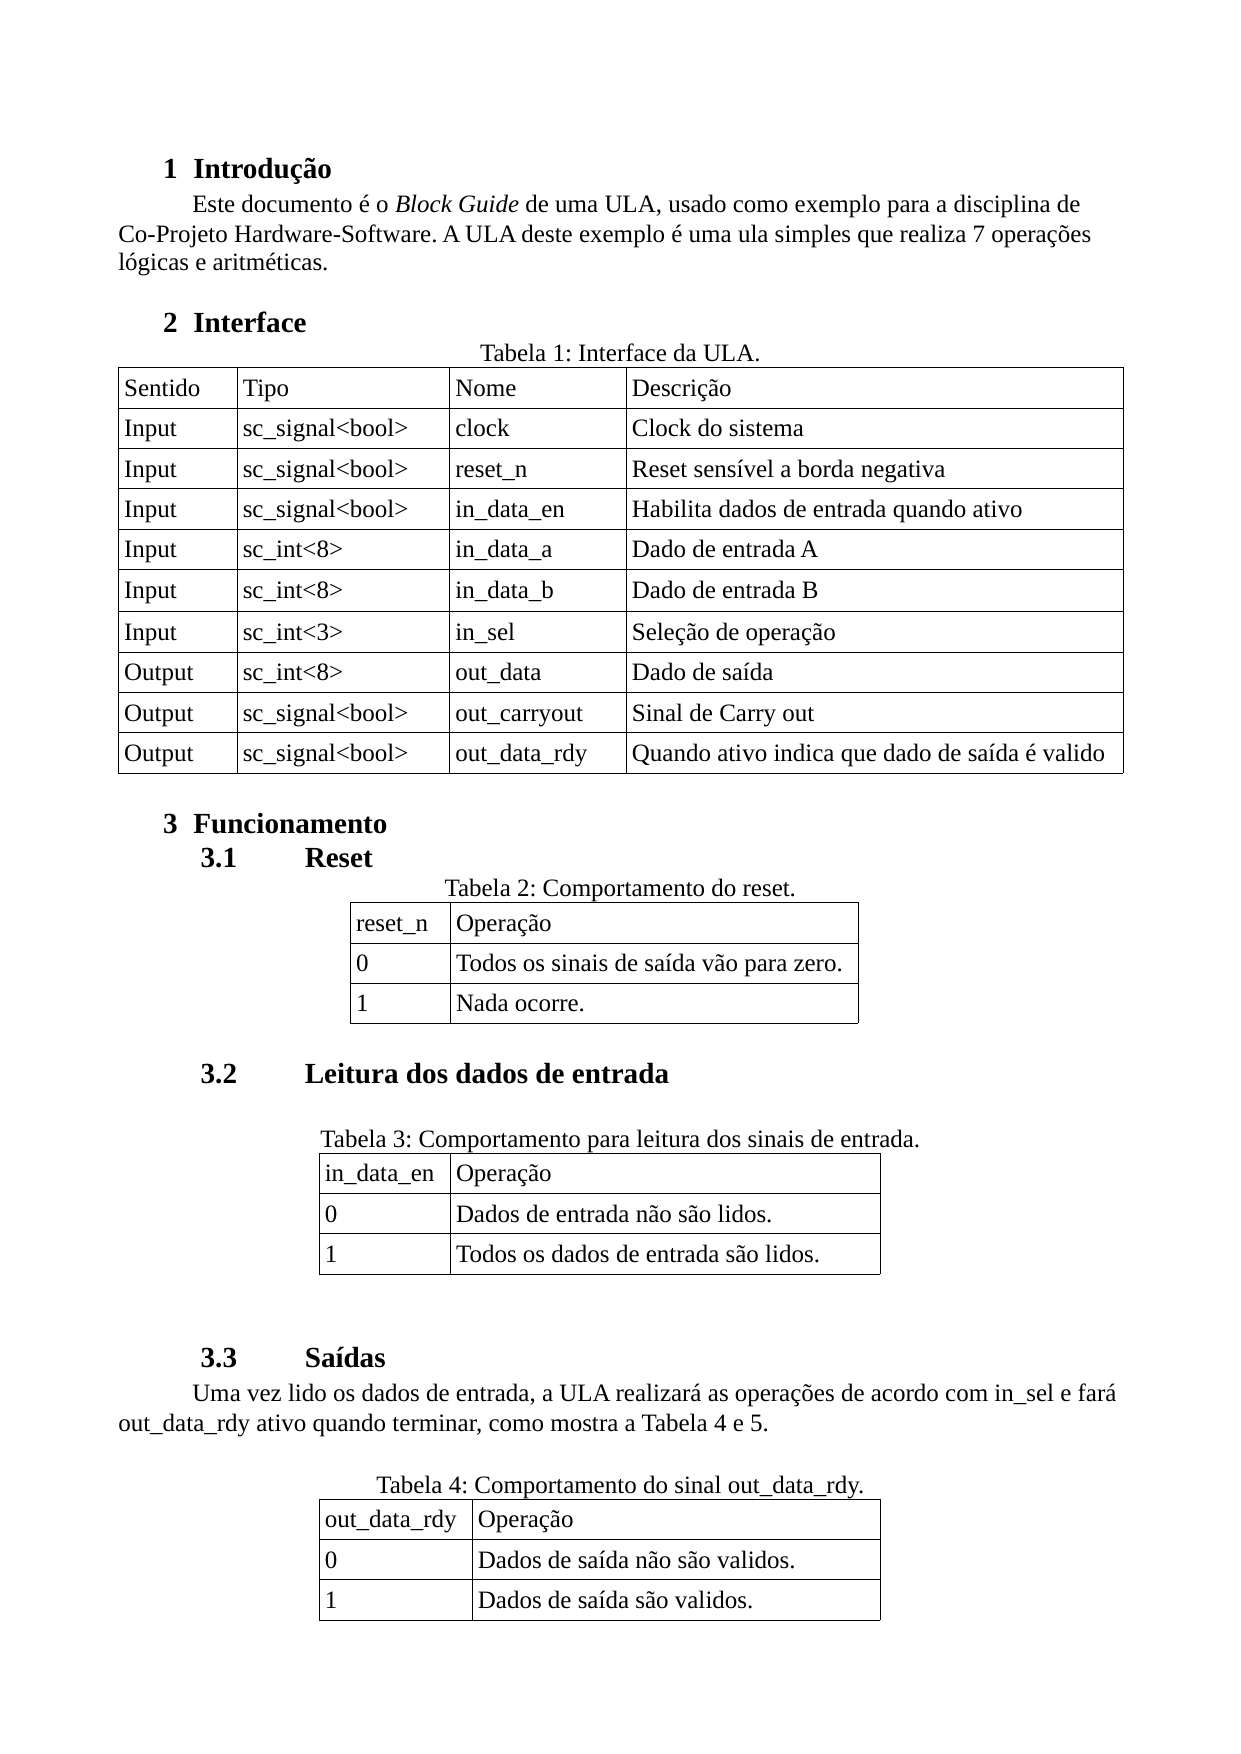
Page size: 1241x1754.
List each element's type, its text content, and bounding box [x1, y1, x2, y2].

list Interface [156, 305, 1122, 338]
table_header Nome [450, 368, 626, 408]
text Tabela 3: Comportamento para leitura dos sinais de entrada. [118, 1124, 1122, 1152]
table_cell 0 [320, 1540, 472, 1579]
table_cell out_data_rdy [450, 733, 626, 773]
table_cell reset_n [450, 449, 626, 488]
table_cell Input [119, 489, 237, 528]
table_cell Todos os sinais de saída vão para zero. [451, 944, 858, 983]
table_cell sc_signal<bool> [238, 693, 449, 732]
list Saídas [193, 1341, 1122, 1374]
table_cell Dado de entrada A [627, 530, 1123, 569]
table_cell 1 [351, 984, 450, 1023]
table_cell Reset sensível a borda negativa [627, 449, 1123, 488]
table_cell Input [119, 449, 237, 488]
table_cell Output [119, 733, 237, 773]
table_header out_data_rdy [320, 1500, 472, 1539]
list Introdução [156, 152, 1122, 185]
table_cell 0 [320, 1194, 450, 1233]
table_cell out_data [450, 653, 626, 692]
table_cell 1 [320, 1580, 472, 1620]
table_header Descrição [627, 368, 1123, 408]
table_cell sc_signal<bool> [238, 449, 449, 488]
table_cell sc_int<8> [238, 530, 449, 569]
table_cell sc_signal<bool> [238, 489, 449, 528]
table_cell out_carryout [450, 693, 626, 732]
table_cell Dados de entrada não são lidos. [451, 1194, 880, 1233]
table_header Operação [451, 903, 858, 942]
table_cell in_sel [450, 612, 626, 652]
table_cell Quando ativo indica que dado de saída é valido [627, 733, 1123, 773]
list Reset [193, 840, 1122, 873]
text Tabela 1: Interface da ULA. [118, 338, 1122, 367]
table_cell clock [450, 409, 626, 448]
table_cell Todos os dados de entrada são lidos. [451, 1234, 880, 1273]
text Uma vez lido os dados de entrada, a ULA realizará as operações de acordo com in_sel e fará out_data_rdy ativo quando terminar, como mostra a Tabela 4 e 5. [118, 1374, 1122, 1436]
table_cell Input [119, 409, 237, 448]
table_cell Dados de saída são validos. [473, 1580, 880, 1620]
table_cell Output [119, 653, 237, 692]
text Tabela 4: Comportamento do sinal out_data_rdy. [118, 1470, 1122, 1499]
table_cell sc_int<8> [238, 570, 449, 611]
text Tabela 2: Comportamento do reset. [118, 873, 1122, 902]
table_cell Input [119, 570, 237, 611]
table_cell Input [119, 612, 237, 652]
list Leitura dos dados de entrada [193, 1057, 1122, 1090]
table_cell Nada ocorre. [451, 984, 858, 1023]
table_cell sc_signal<bool> [238, 733, 449, 773]
table_header Sentido [119, 368, 237, 408]
text Este documento é o Block Guide de uma ULA, usado como exemplo para a disciplina de Co-Projeto Hardware-Software. A ULA deste exemplo é uma ula simples que realiza 7 operações lógicas e aritméticas. [118, 185, 1122, 276]
table_cell Output [119, 693, 237, 732]
list Funcionamento [156, 806, 1122, 840]
table_cell sc_signal<bool> [238, 409, 449, 448]
table_cell Seleção de operação [627, 612, 1123, 652]
table_header in_data_en [320, 1154, 450, 1193]
table_cell Dados de saída não são validos. [473, 1540, 880, 1579]
table_cell in_data_en [450, 489, 626, 528]
table_header reset_n [351, 903, 450, 942]
table_cell sc_int<8> [238, 653, 449, 692]
table_cell Input [119, 530, 237, 569]
table_cell Sinal de Carry out [627, 693, 1123, 732]
table_cell 1 [320, 1234, 450, 1273]
table_cell in_data_b [450, 570, 626, 611]
table_header Operação [473, 1500, 880, 1539]
table_cell Clock do sistema [627, 409, 1123, 448]
table_header Operação [451, 1154, 880, 1193]
table_cell Dado de saída [627, 653, 1123, 692]
table_cell Dado de entrada B [627, 570, 1123, 611]
table_header Tipo [238, 368, 449, 408]
table_cell in_data_a [450, 530, 626, 569]
table_cell sc_int<3> [238, 612, 449, 652]
table_cell Habilita dados de entrada quando ativo [627, 489, 1123, 528]
table_cell 0 [351, 944, 450, 983]
